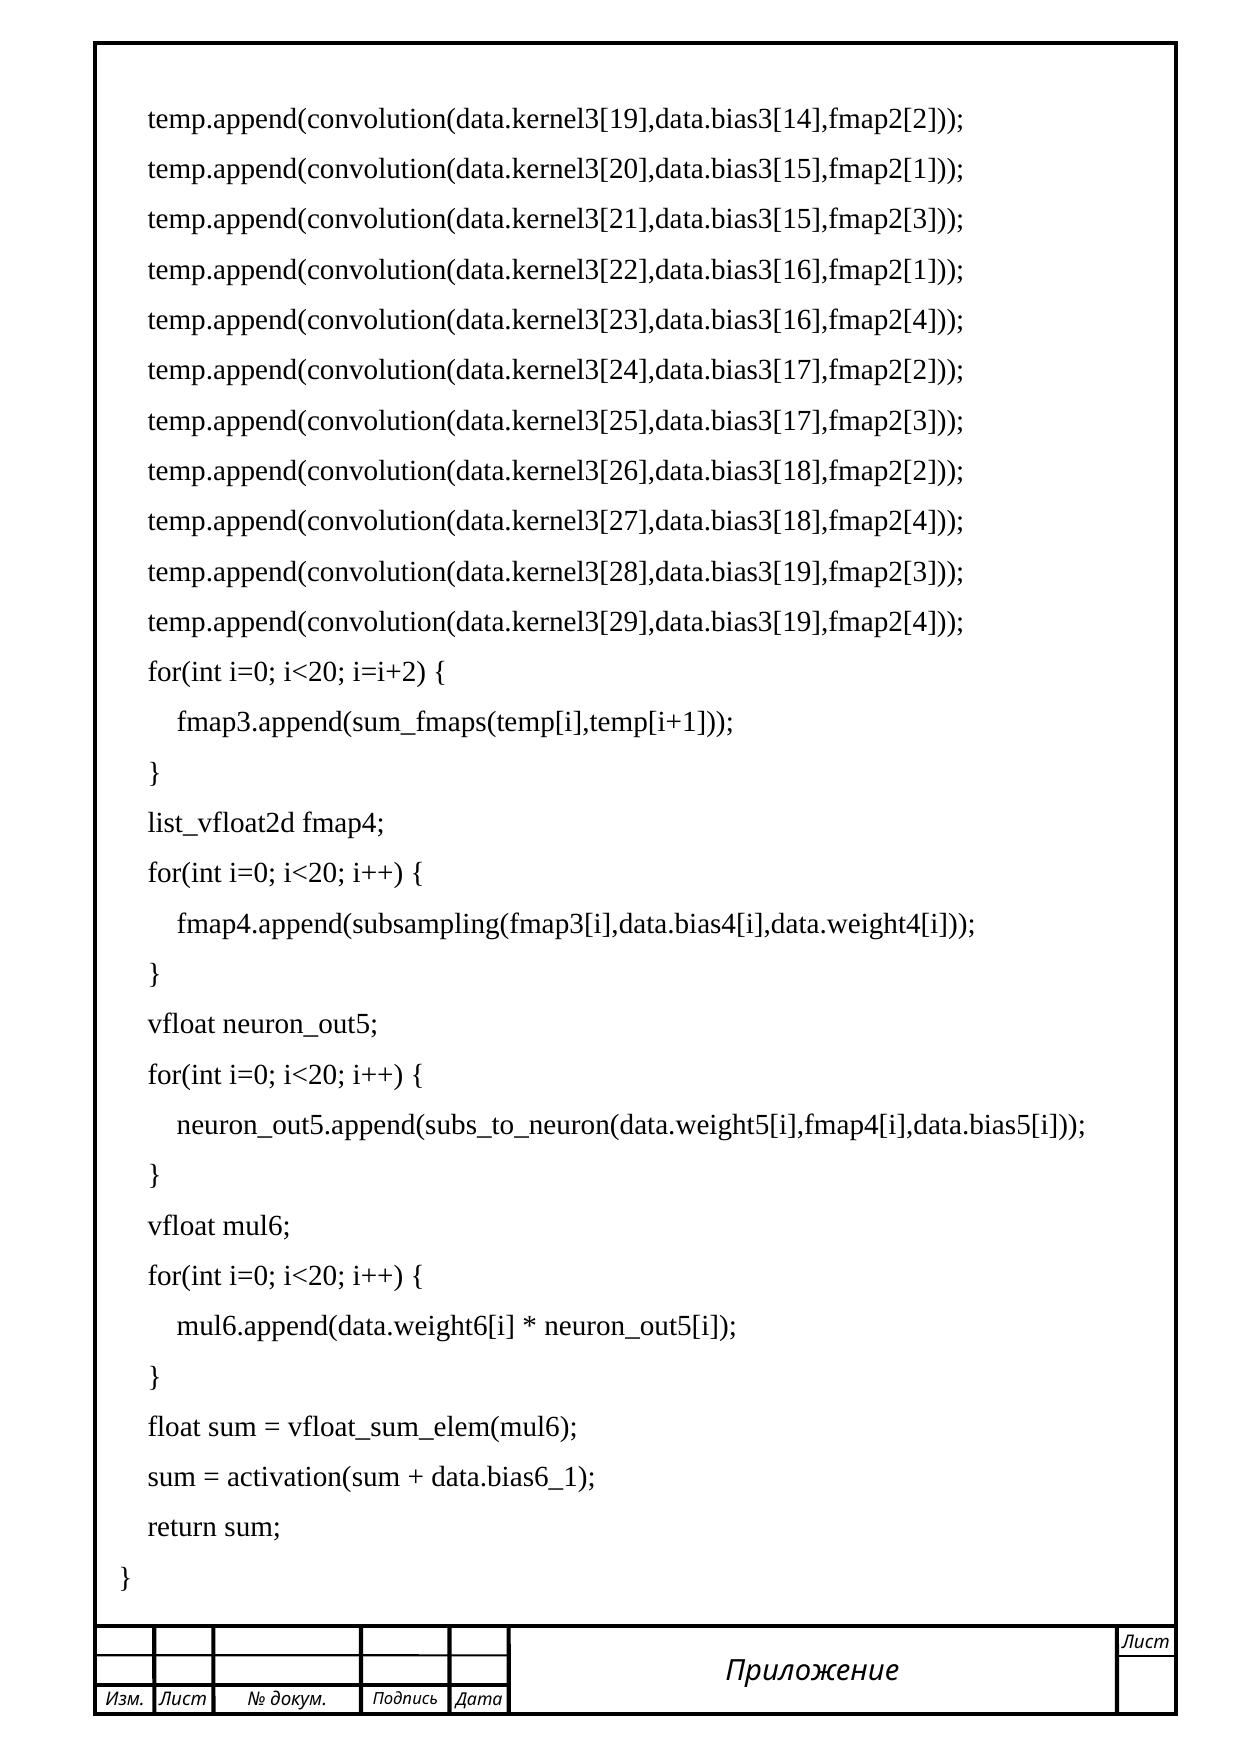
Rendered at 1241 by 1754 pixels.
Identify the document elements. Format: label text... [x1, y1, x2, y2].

text float sum = vfloat_sum_elem(mul6); [118, 1409, 1122, 1442]
text neuron_out5.append(subs_to_neuron(data.weight5[i],fmap4[i],data.bias5[i])); [118, 1107, 1122, 1141]
text list_vfloat2d fmap4; [118, 805, 1122, 839]
text temp.append(convolution(data.kernel3[27],data.bias3[18],fmap2[4])); [118, 503, 1122, 537]
text } [118, 956, 1122, 990]
text temp.append(convolution(data.kernel3[21],data.bias3[15],fmap2[3])); [118, 201, 1122, 235]
text for(int i=0; i<20; i++) { [118, 1057, 1122, 1090]
text temp.append(convolution(data.kernel3[29],data.bias3[19],fmap2[4])); [118, 604, 1122, 637]
text temp.append(convolution(data.kernel3[24],data.bias3[17],fmap2[2])); [118, 352, 1122, 386]
text temp.append(convolution(data.kernel3[28],data.bias3[19],fmap2[3])); [118, 554, 1122, 587]
text temp.append(convolution(data.kernel3[22],data.bias3[16],fmap2[1])); [118, 252, 1122, 285]
text temp.append(convolution(data.kernel3[19],data.bias3[14],fmap2[2])); [118, 101, 1122, 134]
text temp.append(convolution(data.kernel3[23],data.bias3[16],fmap2[4])); [118, 302, 1122, 336]
text for(int i=0; i<20; i++) { [118, 856, 1122, 889]
text for(int i=0; i<20; i++) { [118, 1258, 1122, 1292]
text temp.append(convolution(data.kernel3[26],data.bias3[18],fmap2[2])); [118, 453, 1122, 487]
text mul6.append(data.weight6[i] * neuron_out5[i]); [118, 1308, 1122, 1342]
text fmap4.append(subsampling(fmap3[i],data.bias4[i],data.weight4[i])); [118, 906, 1122, 939]
text for(int i=0; i<20; i=i+2) { [118, 654, 1122, 688]
text return sum; [118, 1509, 1122, 1543]
text sum = activation(sum + data.bias6_1); [118, 1459, 1122, 1493]
text fmap3.append(sum_fmaps(temp[i],temp[i+1])); [118, 704, 1122, 738]
text } [118, 1157, 1122, 1191]
text } [118, 1560, 1122, 1593]
text vfloat neuron_out5; [118, 1006, 1122, 1040]
text } [118, 1359, 1122, 1392]
text vfloat mul6; [118, 1208, 1122, 1241]
text temp.append(convolution(data.kernel3[20],data.bias3[15],fmap2[1])); [118, 151, 1122, 185]
text temp.append(convolution(data.kernel3[25],data.bias3[17],fmap2[3])); [118, 403, 1122, 436]
text } [118, 755, 1122, 788]
